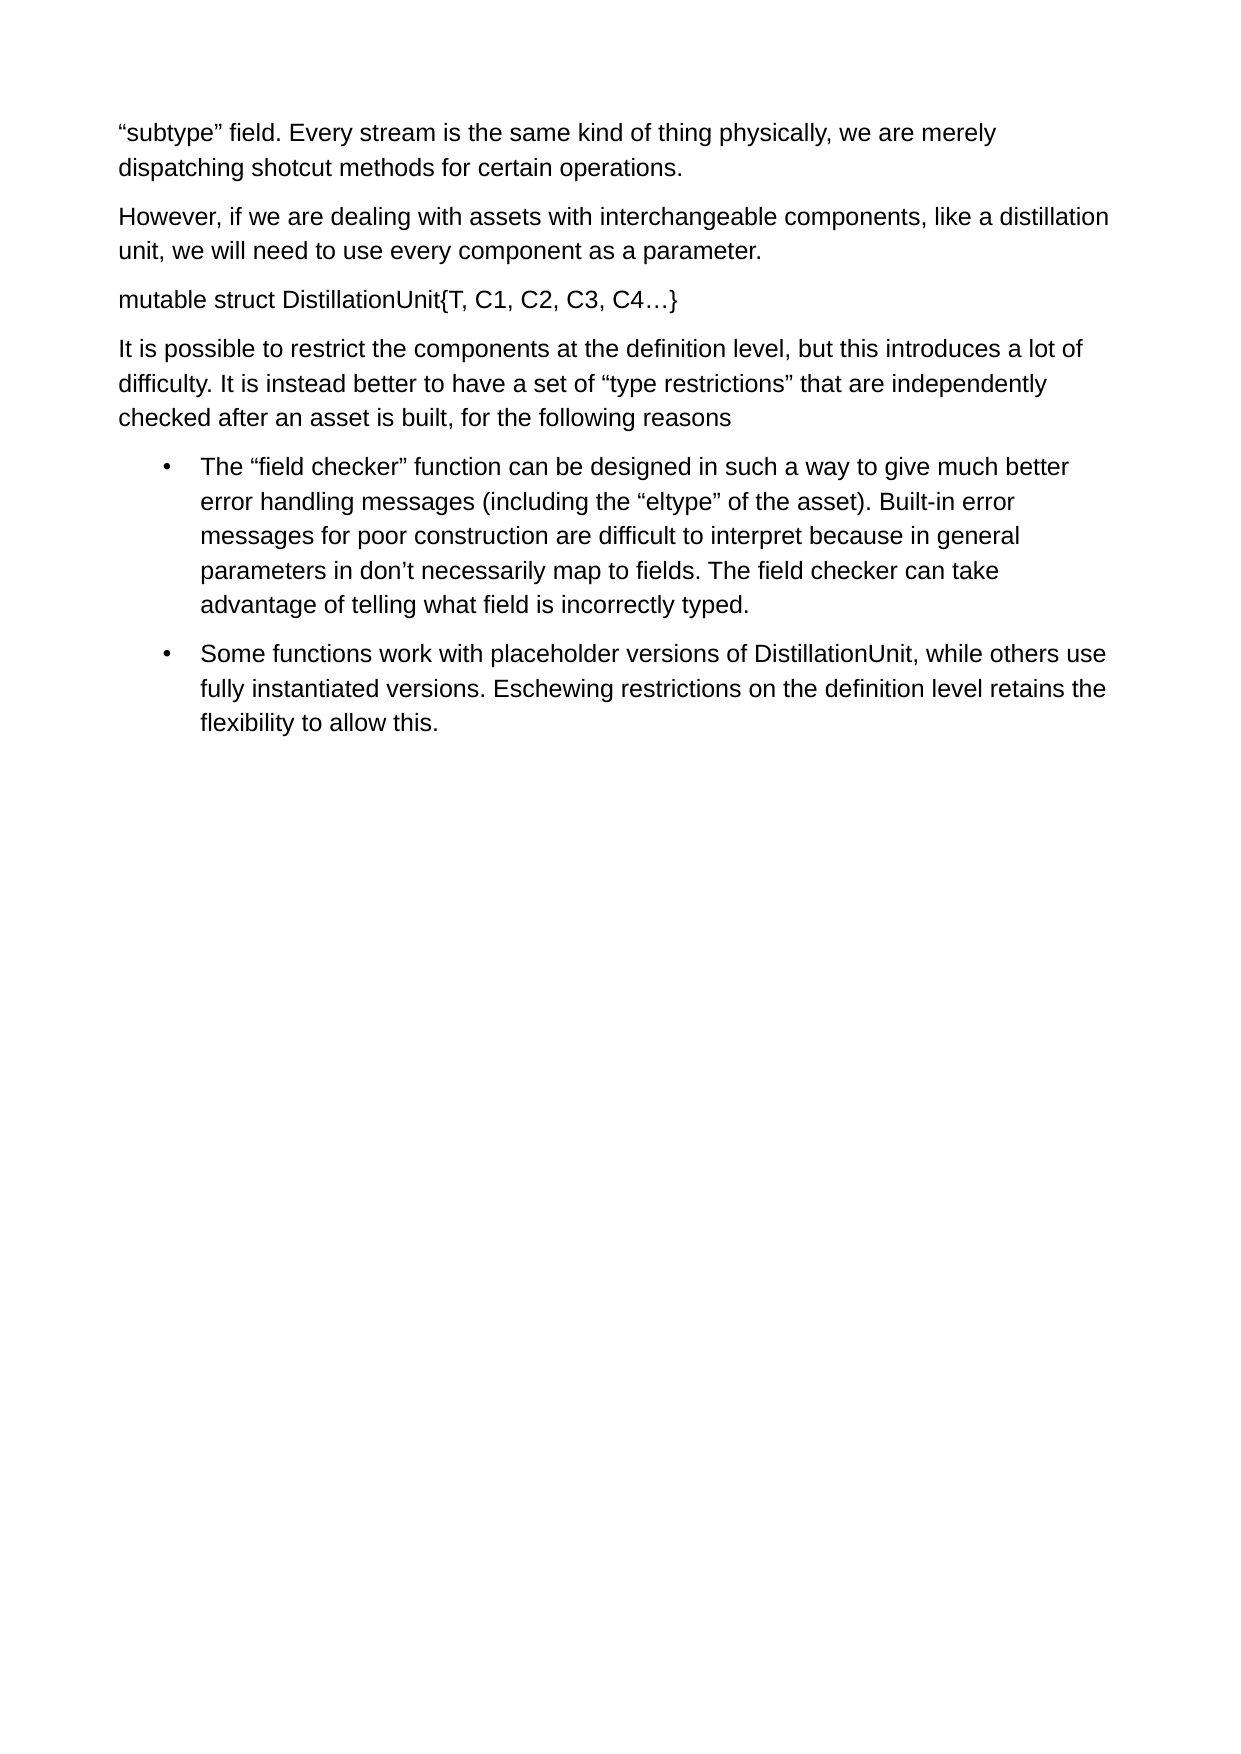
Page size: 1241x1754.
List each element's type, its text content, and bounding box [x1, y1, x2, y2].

text However, if we are dealing with assets with interchangeable components, like a distillation unit, we will need to use every component as a parameter. [118, 202, 1122, 265]
text “subtype” field. Every stream is the same kind of thing physically, we are merely dispatching shotcut methods for certain operations. [118, 118, 1122, 181]
list The “field checker” function can be designed in such a way to give much better error handling messages (including the “eltype” of the asset). Built-in error messages for poor construction are difficult to interpret because in general parameters in don’t necessarily map to fields. The field checker can take advantage of telling what field is incorrectly typed. [163, 452, 1122, 619]
text It is possible to restrict the components at the definition level, but this introduces a lot of difficulty. It is instead better to have a set of “type restrictions” that are independently checked after an asset is built, for the following reasons [118, 334, 1122, 432]
text mutable struct DistillationUnit{T, C1, C2, C3, C4…} [118, 285, 1122, 314]
list Some functions work with placeholder versions of DistillationUnit, while others use fully instantiated versions. Eschewing restrictions on the definition level retains the flexibility to allow this. [163, 639, 1122, 737]
